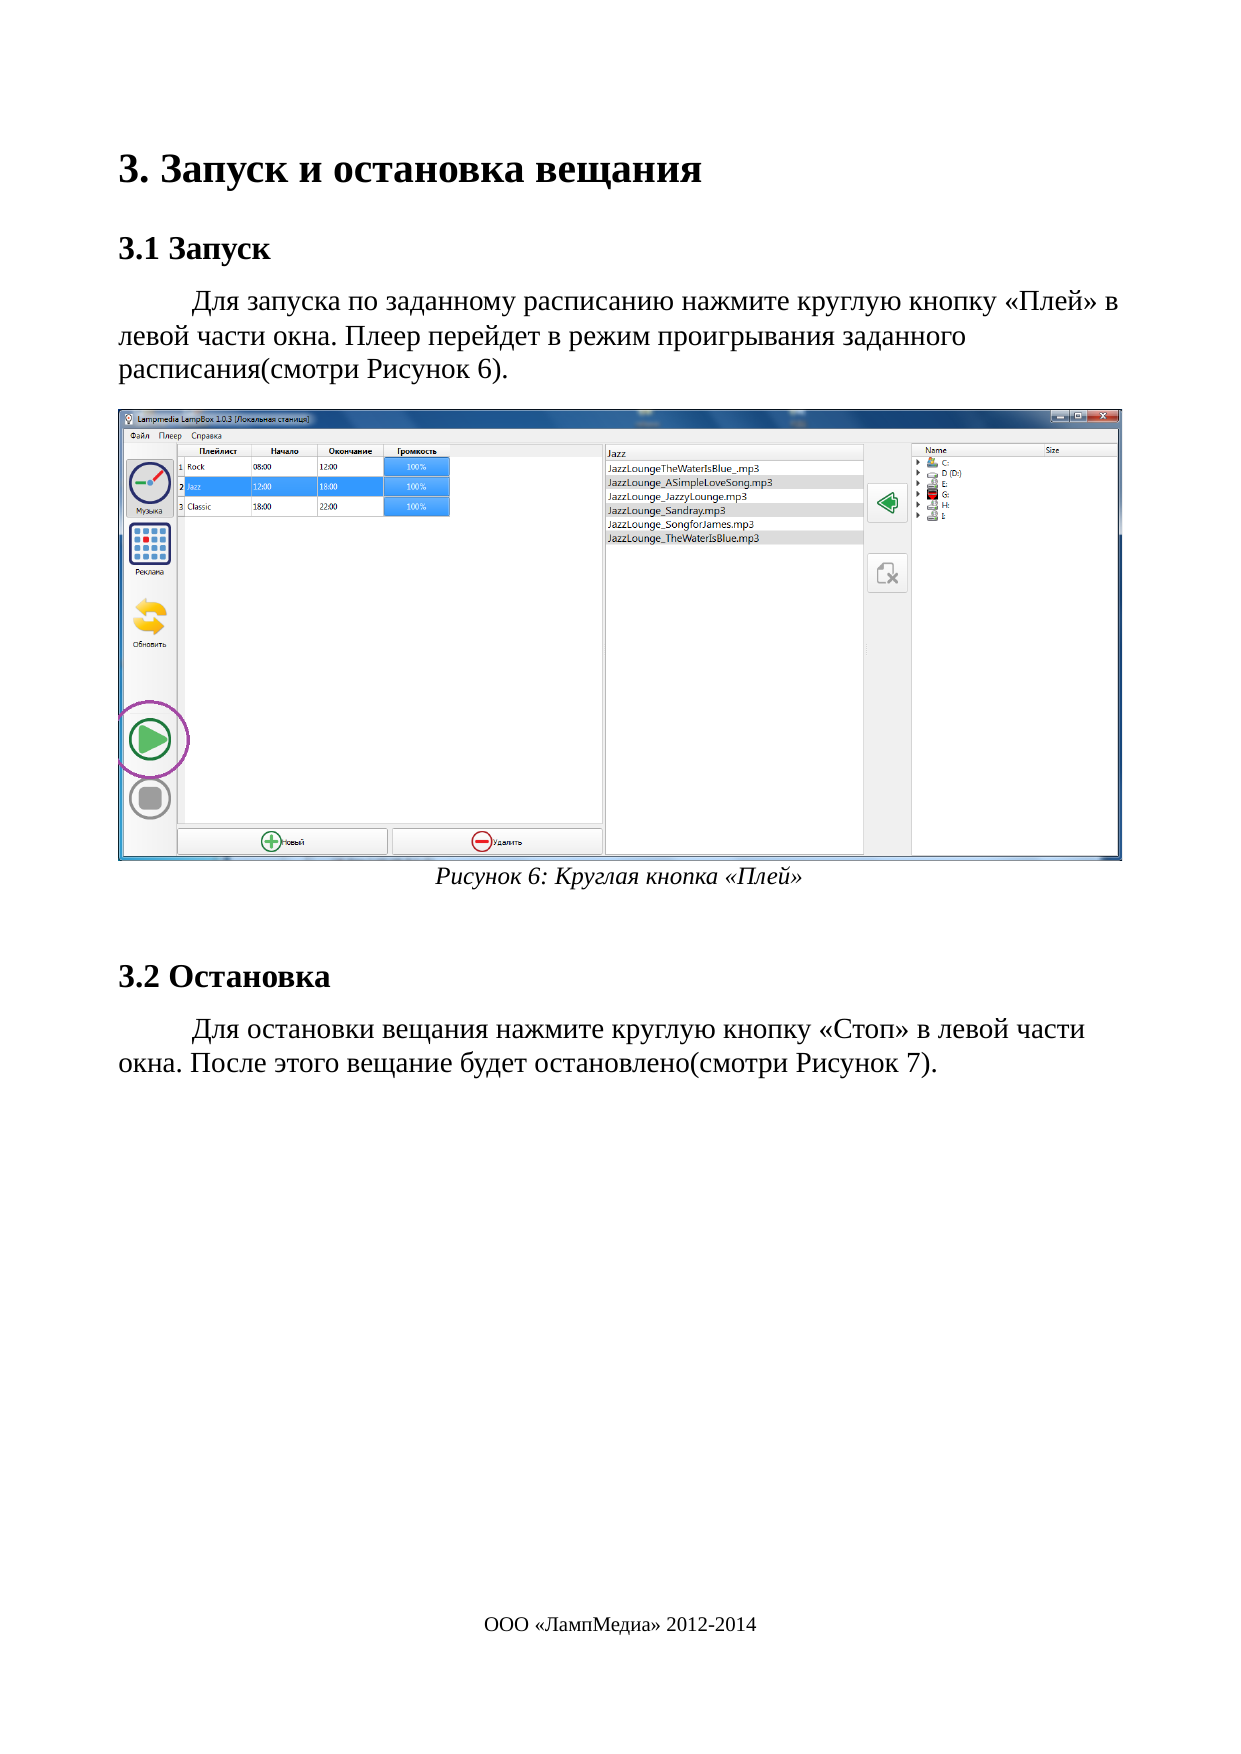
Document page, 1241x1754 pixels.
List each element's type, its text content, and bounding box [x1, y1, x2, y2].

text Для запуска по заданному расписанию нажмите круглую кнопку «Плей» в левой части окна. Плеер перейдет в режим проигрывания заданного расписания(смотри Рисунок 6). [118, 279, 1122, 385]
text Для остановки вещания нажмите круглую кнопку «Стоп» в левой части окна. После этого вещание будет остановлено(смотри Рисунок 7). [118, 1007, 1122, 1079]
picture [118, 409, 1123, 861]
subtitle 3.1 Запуск [118, 228, 1122, 267]
subtitle 3.2 Остановка [118, 956, 1122, 994]
subtitle 3. Запуск и остановка вещания [118, 143, 1122, 191]
text Рисунок 6: Круглая кнопка «Плей» [118, 861, 1122, 890]
